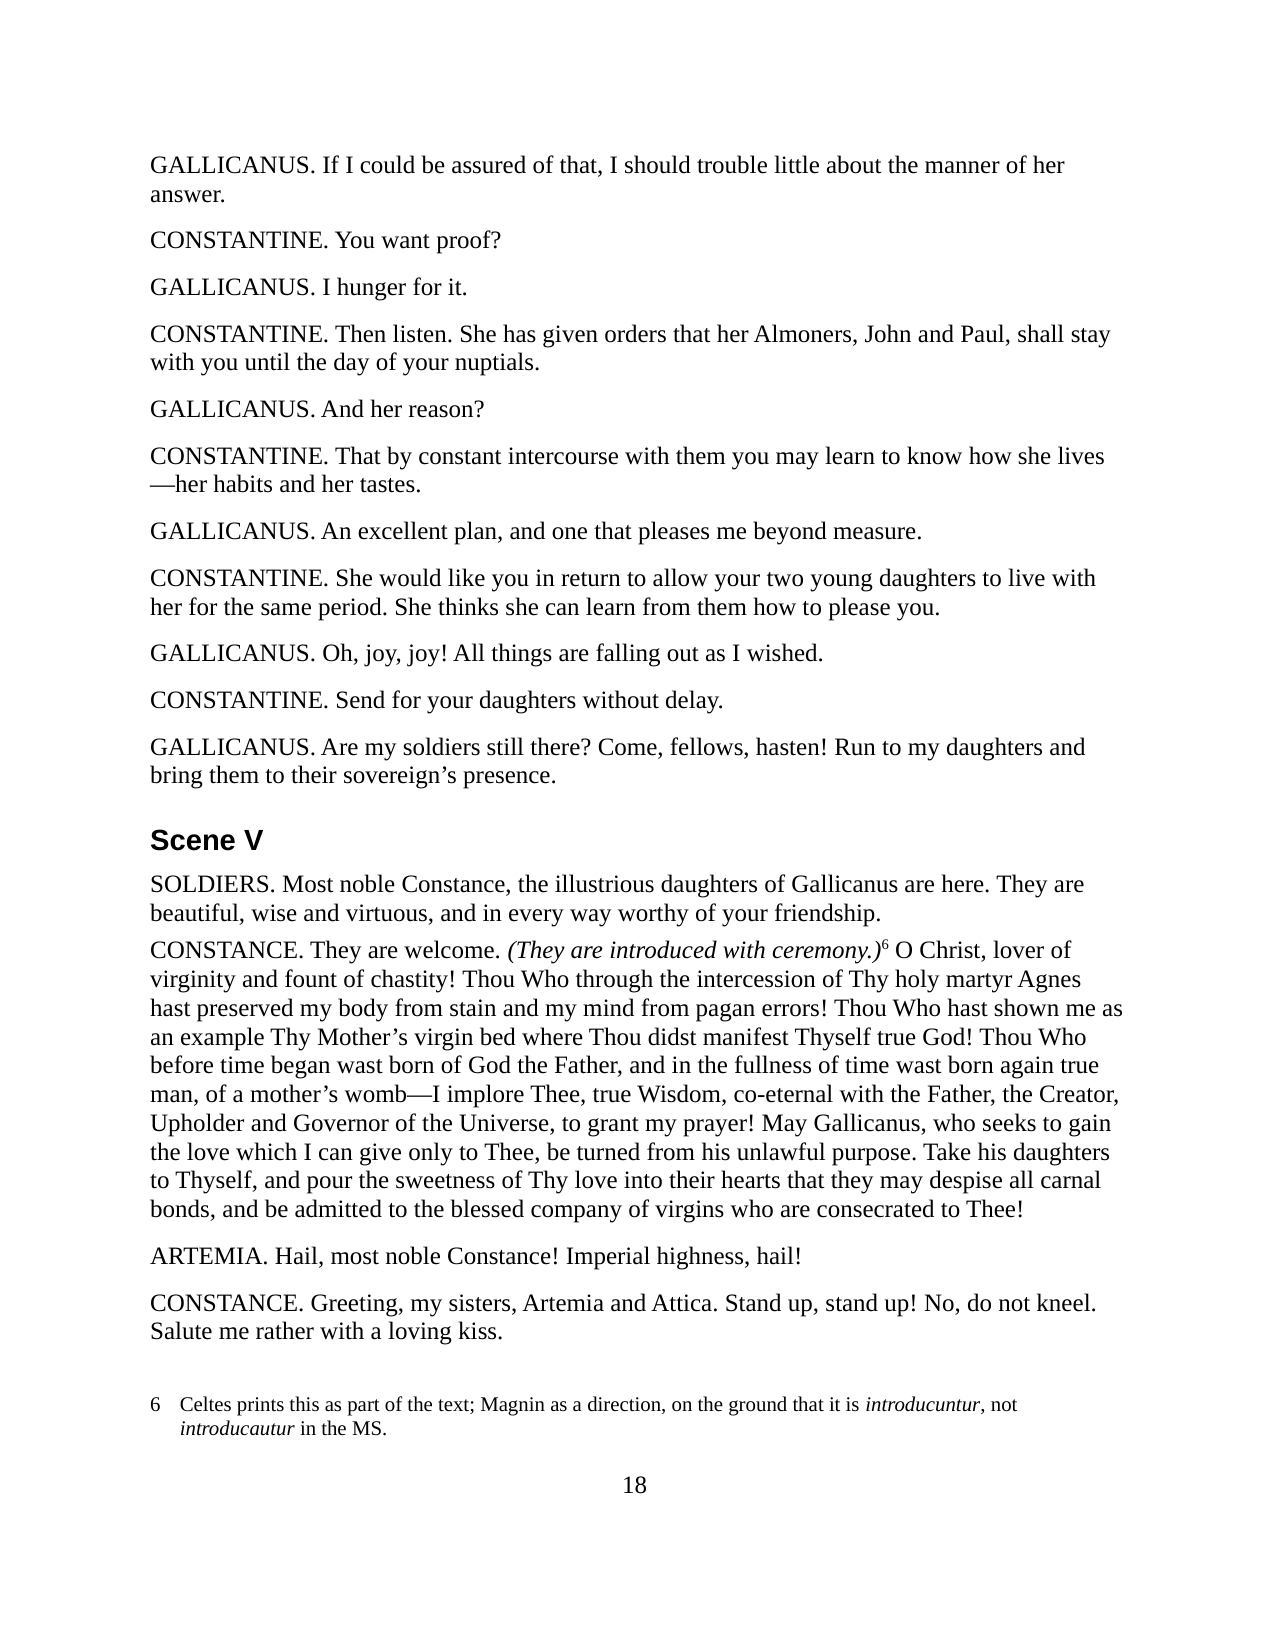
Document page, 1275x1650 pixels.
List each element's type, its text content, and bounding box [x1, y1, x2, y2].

text GALLICANUS. I hunger for it. [150, 272, 1125, 301]
text Celtes prints this as part of the text; Magnin as a direction, on the ground that it is introducuntur, not introducautur in the MS. [150, 1392, 1125, 1440]
text GALLICANUS. Oh, joy, joy! All things are falling out as I wished. [150, 638, 1125, 667]
text CONSTANTINE. Then listen. She has given orders that her Almoners, John and Paul, shall stay with you until the day of your nuptials. [150, 319, 1125, 376]
text SOLDIERS. Most noble Constance, the illustrious daughters of Gallicanus are here. They are beautiful, wise and virtuous, and in every way worthy of your friendship. [150, 869, 1125, 927]
text CONSTANTINE. Send for your daughters without delay. [150, 685, 1125, 714]
text CONSTANCE. Greeting, my sisters, Artemia and Attica. Stand up, stand up! No, do not kneel. Salute me rather with a loving kiss. [150, 1288, 1125, 1345]
text ARTEMIA. Hail, most noble Constance! Imperial highness, hail! [150, 1241, 1125, 1270]
text GALLICANUS. If I could be assured of that, I should trouble little about the manner of her answer. [150, 150, 1125, 207]
text GALLICANUS. An excellent plan, and one that pleases me beyond measure. [150, 516, 1125, 545]
text CONSTANTINE. That by constant intercourse with them you may learn to know how she lives—her habits and her tastes. [150, 441, 1125, 498]
text CONSTANCE. They are welcome. (They are introduced with ceremony.) O Christ, lover of virginity and fount of chastity! Thou Who through the intercession of Thy holy martyr Agnes hast preserved my body from stain and my mind from pagan errors! Thou Who hast shown me as an example Thy Mother’s virgin bed where Thou didst manifest Thyself true God! Thou Who before time began wast born of God the Father, and in the fullness of time wast born again true man, of a mother’s womb—I implore Thee, true Wisdom, co-eternal with the Father, the Creator, Upholder and Governor of the Universe, to grant my prayer! May Gallicanus, who seeks to gain the love which I can give only to Thee, be turned from his unlawful purpose. Take his daughters to Thyself, and pour the sweetness of Thy love into their hearts that they may despise all carnal bonds, and be admitted to the blessed company of virgins who are consecrated to Thee! [150, 936, 1125, 1223]
subtitle Scene V [150, 823, 1125, 857]
text GALLICANUS. Are my soldiers still there? Come, fellows, hasten! Run to my daughters and bring them to their sovereign’s presence. [150, 732, 1125, 789]
text GALLICANUS. And her reason? [150, 394, 1125, 423]
text CONSTANTINE. She would like you in return to allow your two young daughters to live with her for the same period. She thinks she can learn from them how to please you. [150, 563, 1125, 620]
text CONSTANTINE. You want proof? [150, 225, 1125, 254]
